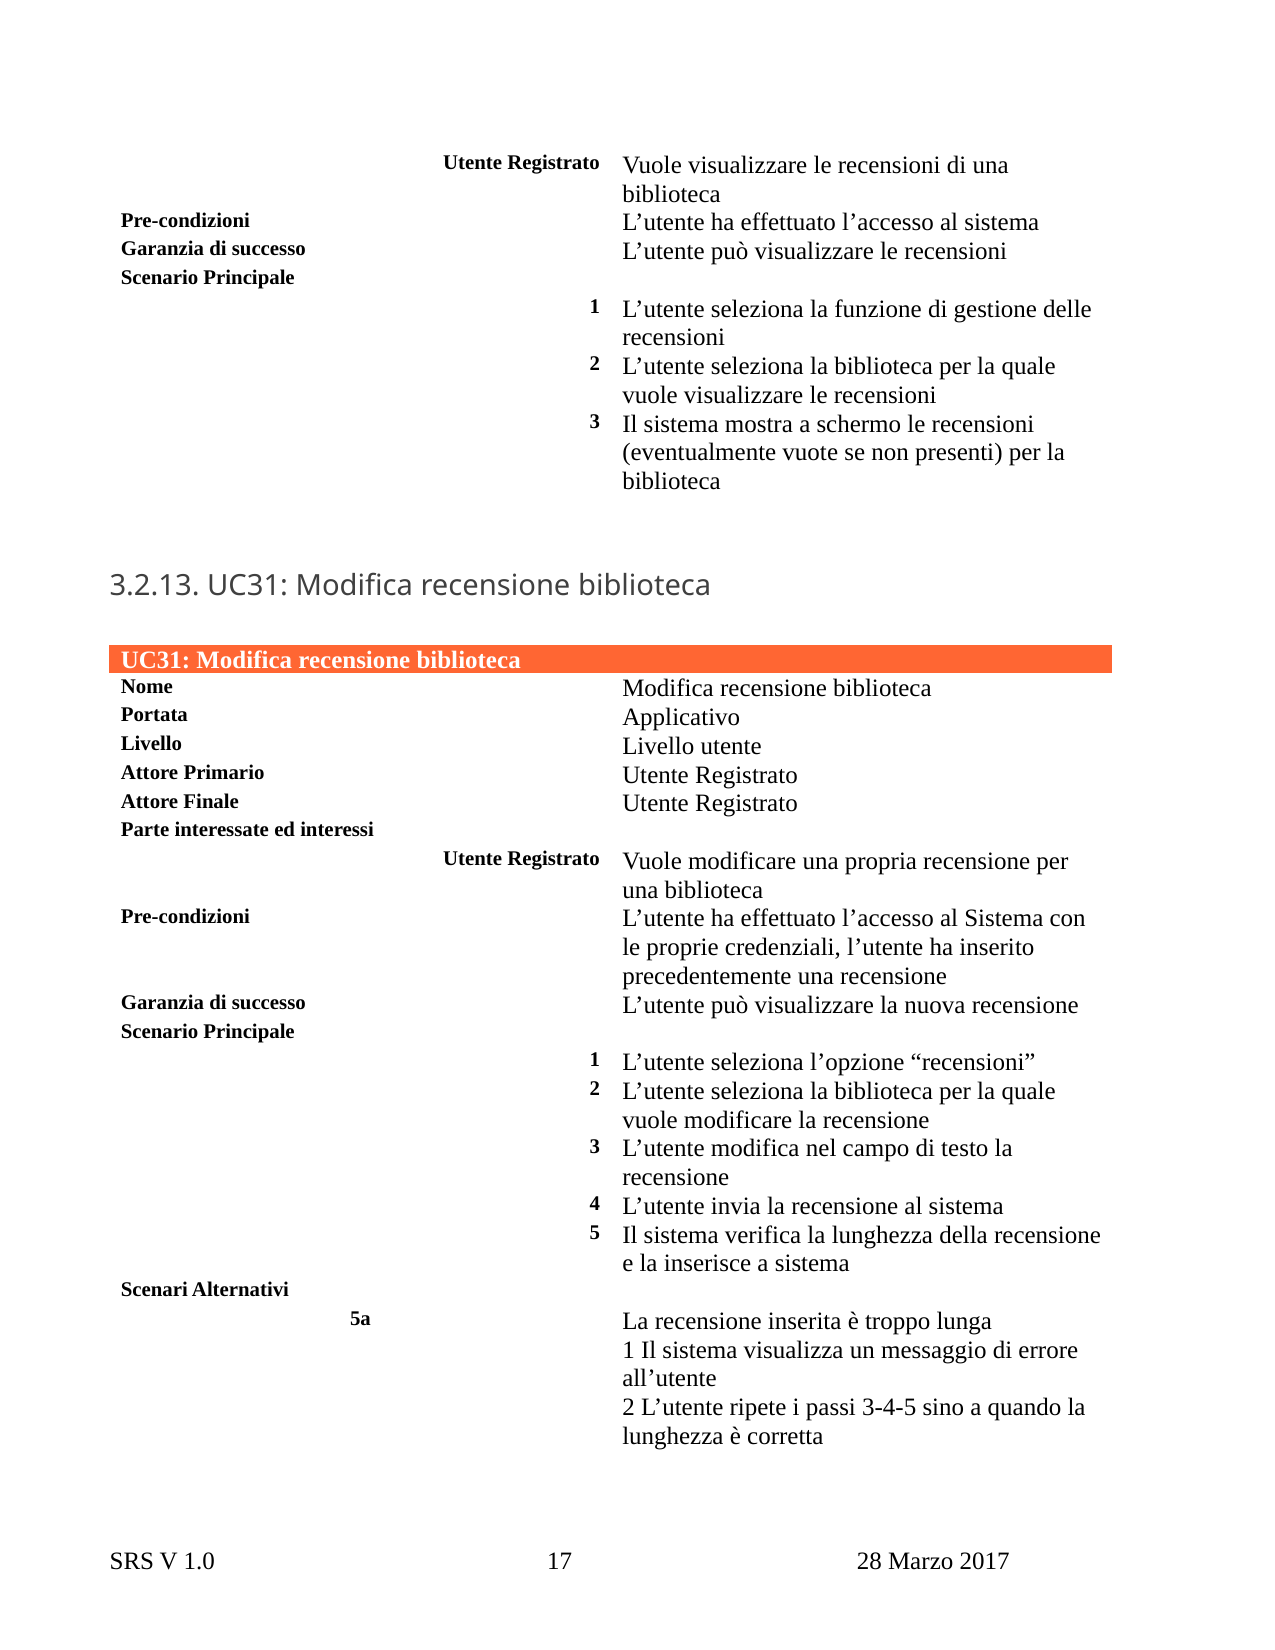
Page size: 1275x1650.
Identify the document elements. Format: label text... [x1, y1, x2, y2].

table_cell L’utente ha effettuato l’accesso al sistema [611, 208, 1112, 236]
table_cell 1 Il sistema visualizza un messaggio di errore all’utente [611, 1335, 1112, 1392]
table_cell L’utente seleziona la funzione di gestione delle recensioni [611, 294, 1112, 351]
table_cell Scenari Alternativi [109, 1277, 611, 1306]
table_cell Garanzia di successo [109, 236, 611, 265]
table_cell Scenario Principale [109, 1019, 611, 1047]
table_cell La recensione inserita è troppo lunga [611, 1306, 1112, 1335]
table_header UC31: Modifica recensione biblioteca [109, 645, 1112, 673]
table_cell L’utente seleziona la biblioteca per la quale vuole visualizzare le recensioni [611, 351, 1112, 409]
table_cell Utente Registrato [611, 760, 1112, 788]
table_cell L’utente ha effettuato l’accesso al Sistema con le proprie credenziali, l’utente ha inserito precedentemente una recensione [611, 904, 1112, 990]
table_cell Pre-condizioni [109, 208, 611, 236]
table_cell Scenario Principale [109, 265, 611, 294]
table_cell Livello utente [611, 731, 1112, 760]
table_cell Parte interessate ed interessi [109, 817, 611, 846]
table_cell 5 [109, 1220, 611, 1277]
subtitle 3.2.13. UC31: Modifica recensione biblioteca [109, 564, 1162, 603]
table_cell 2 [109, 351, 611, 409]
table_cell Utente Registrato [611, 789, 1112, 817]
table_cell Modifica recensione biblioteca [611, 674, 1112, 702]
table_cell 3 [109, 409, 611, 495]
table_cell [611, 1019, 1112, 1047]
table_cell [611, 1277, 1112, 1306]
table_cell 1 [109, 294, 611, 351]
table_cell [611, 817, 1112, 846]
table_cell 1 [109, 1047, 611, 1076]
table_cell [611, 265, 1112, 294]
table_cell 5a [109, 1306, 611, 1450]
table_cell Applicativo [611, 702, 1112, 731]
table_cell L’utente seleziona l’opzione “recensioni” [611, 1047, 1112, 1076]
table_cell Attore Primario [109, 760, 611, 788]
table_cell Garanzia di successo [109, 990, 611, 1018]
table_cell Attore Finale [109, 789, 611, 817]
table_cell Il sistema verifica la lunghezza della recensione e la inserisce a sistema [611, 1220, 1112, 1277]
table_cell 2 L’utente ripete i passi 3-4-5 sino a quando la lunghezza è corretta [611, 1392, 1112, 1450]
table_cell Vuole visualizzare le recensioni di una biblioteca [611, 150, 1112, 207]
table_cell Livello [109, 731, 611, 760]
table_cell Nome [109, 674, 611, 702]
table_cell L’utente può visualizzare le recensioni [611, 236, 1112, 265]
table_cell Utente Registrato [109, 150, 611, 207]
table_cell 3 [109, 1134, 611, 1191]
table_cell Pre-condizioni [109, 904, 611, 990]
table_cell 2 [109, 1076, 611, 1133]
table_cell L’utente invia la recensione al sistema [611, 1191, 1112, 1220]
table_cell Il sistema mostra a schermo le recensioni (eventualmente vuote se non presenti) per la biblioteca [611, 409, 1112, 495]
table_cell Portata [109, 702, 611, 731]
table_cell L’utente può visualizzare la nuova recensione [611, 990, 1112, 1018]
table_cell L’utente seleziona la biblioteca per la quale vuole modificare la recensione [611, 1076, 1112, 1133]
table_cell Vuole modificare una propria recensione per una biblioteca [611, 846, 1112, 903]
table_cell L’utente modifica nel campo di testo la recensione [611, 1134, 1112, 1191]
table_cell Utente Registrato [109, 846, 611, 903]
table_cell 4 [109, 1191, 611, 1220]
